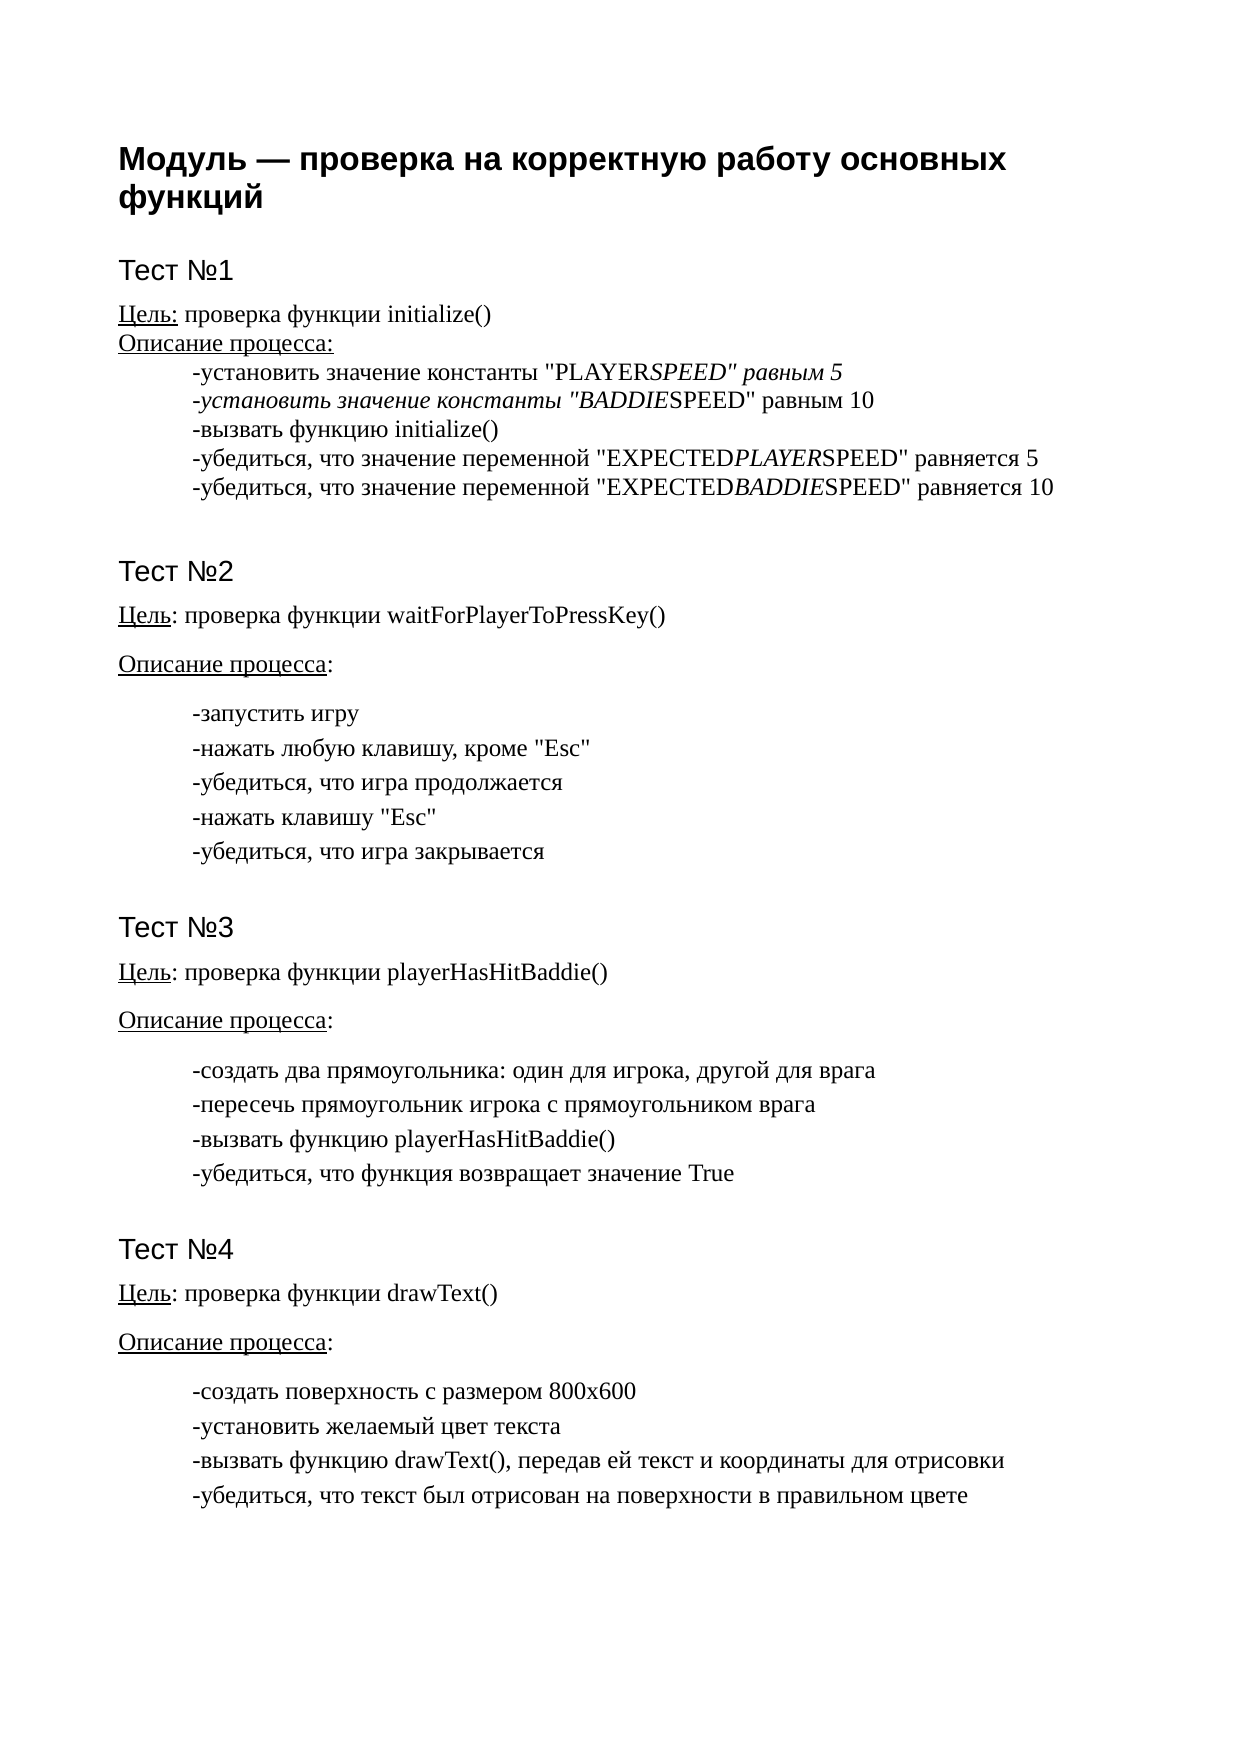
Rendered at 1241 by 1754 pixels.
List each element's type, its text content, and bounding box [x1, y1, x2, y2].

text -создать два прямоугольника: один для игрока, другой для врага -пересечь прямоугольник игрока с прямоугольником врага -вызвать функцию playerHasHitBaddie() -убедиться, что функция возвращает значение True [118, 1055, 1122, 1187]
text Описание процесса: [118, 328, 1122, 357]
text Описание процесса: [118, 649, 1122, 678]
text Описание процесса: [118, 1006, 1122, 1034]
subtitle Модуль — проверка на корректную работу основных функций [118, 139, 1122, 216]
text Цель: проверка функции waitForPlayerToPressKey() [118, 600, 1122, 629]
subtitle Тест №1 [118, 253, 1122, 287]
subtitle Тест №2 [118, 554, 1122, 588]
subtitle Тест №4 [118, 1232, 1122, 1266]
subtitle Тест №3 [118, 911, 1122, 944]
text -создать поверхность с размером 800x600 -установить желаемый цвет текста -вызвать функцию drawText(), передав ей текст и координаты для отрисовки -убедиться, что текст был отрисован на поверхности в правильном цвете [118, 1376, 1122, 1508]
text Описание процесса: [118, 1327, 1122, 1356]
text -запустить игру -нажать любую клавишу, кроме "Esc" -убедиться, что игра продолжается -нажать клавишу "Esc" -убедиться, что игра закрывается [118, 698, 1122, 865]
text Цель: проверка функции initialize() [118, 299, 1122, 328]
text Цель: проверка функции playerHasHitBaddie() [118, 957, 1122, 985]
text -установить значение константы "PLAYERSPEED" равным 5 -установить значение константы "BADDIESPEED" равным 10 -вызвать функцию initialize() -убедиться, что значение переменной "EXPECTEDPLAYERSPEED" равняется 5 -убедиться, что значение переменной "EXPECTEDBADDIESPEED" равняется 10 [118, 357, 1122, 501]
text Цель: проверка функции drawText() [118, 1278, 1122, 1307]
